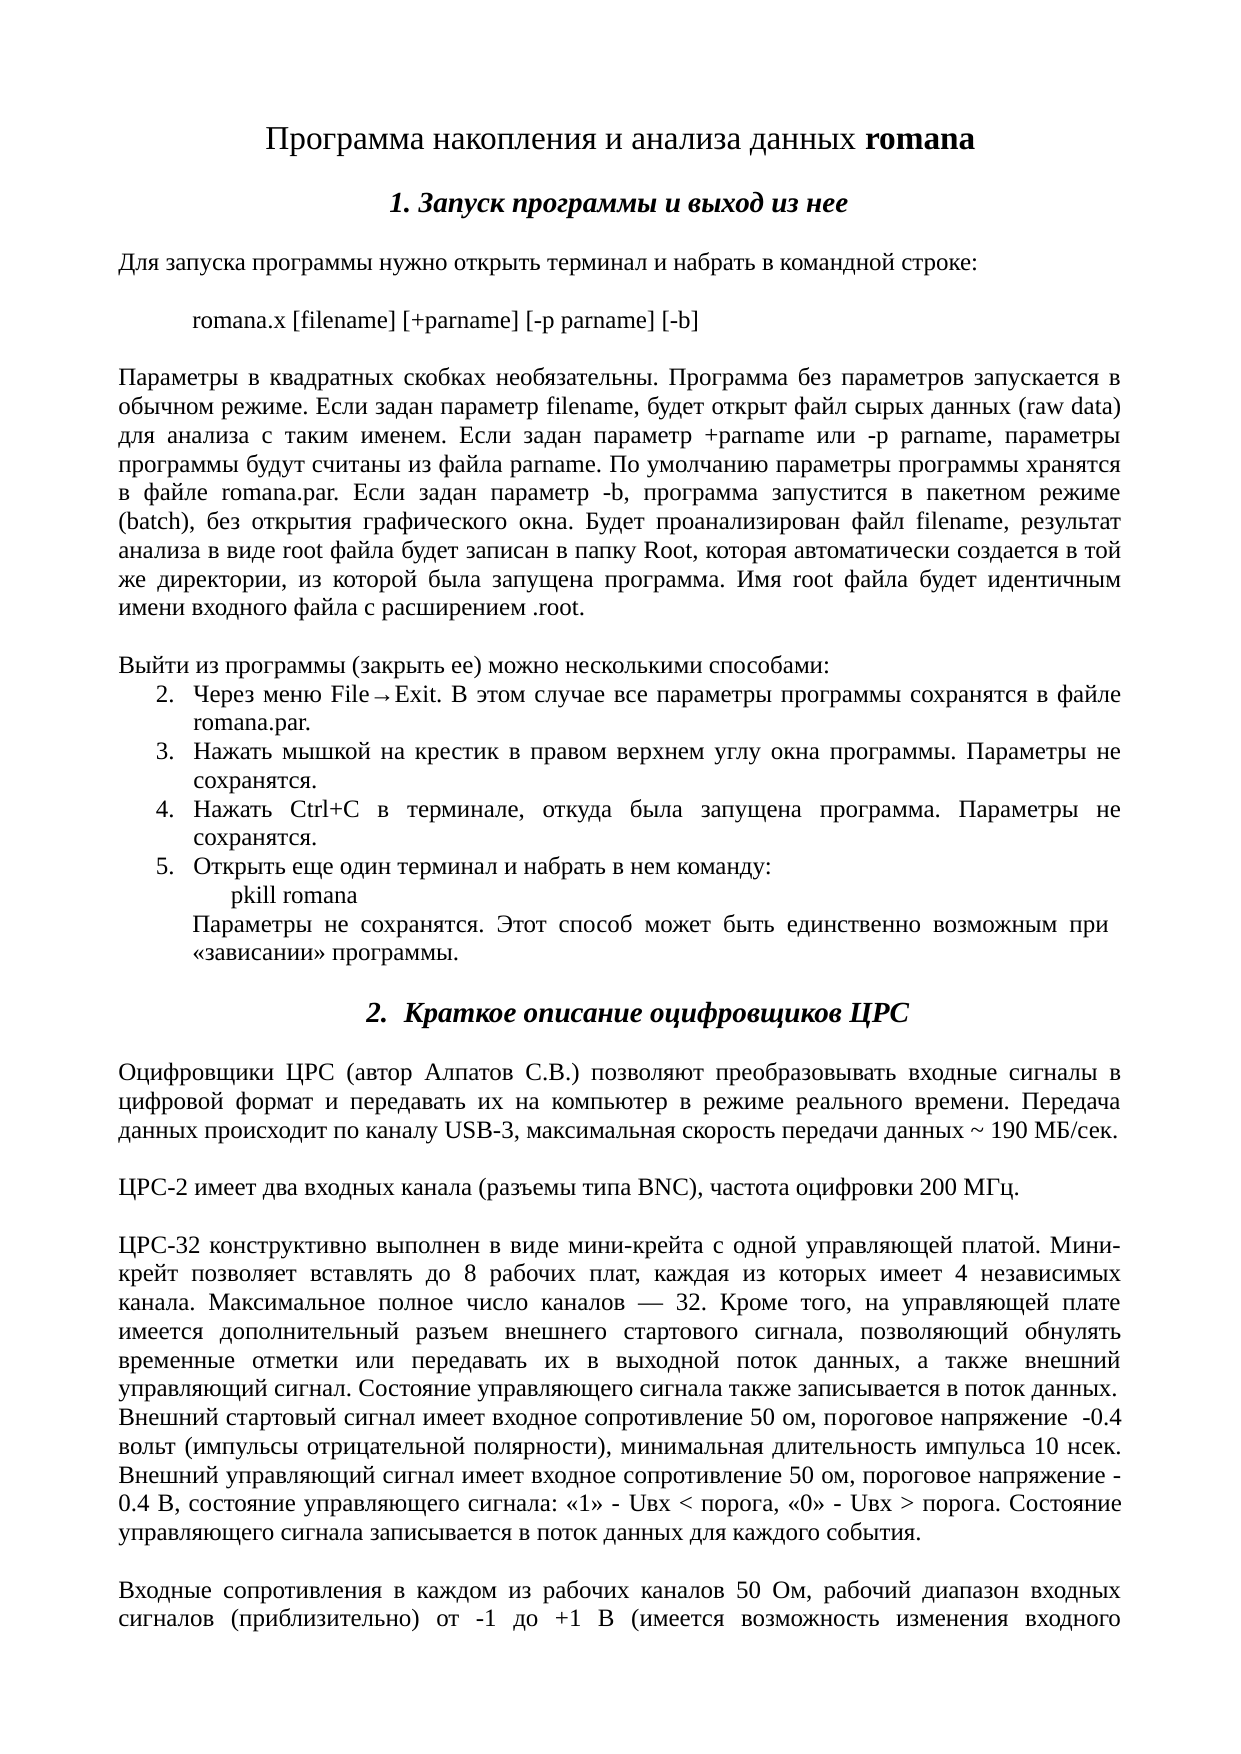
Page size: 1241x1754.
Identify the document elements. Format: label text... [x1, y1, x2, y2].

list pkill romana [193, 880, 1122, 909]
list Открыть еще один терминал и набрать в нем команду: [156, 851, 1122, 880]
text Выйти из программы (закрыть ее) можно несколькими способами: [118, 650, 1122, 679]
list Нажать мышкой на крестик в правом верхнем углу окна программы. Параметры не сохранятся. [156, 736, 1122, 794]
text Входные сопротивления в каждом из рабочих каналов 50 Ом, рабочий диапазон входных сигналов (приблизительно) от -1 до +1 В (имеется возможность изменения входного [118, 1575, 1122, 1632]
text Параметры не сохранятся. Этот способ может быть единственно возможным при «зависании» программы. [118, 909, 1122, 966]
text ЦРС-2 имеет два входных канала (разъемы типа BNC), частота оцифровки 200 МГц. [118, 1172, 1122, 1201]
text Параметры в квадратных скобках необязательны. Программа без параметров запускается в обычном режиме. Если задан параметр filename, будет открыт файл сырых данных (raw data) для анализа с таким именем. Если задан параметр +parname или -p parname, параметры программы будут считаны из файла parname. По умолчанию параметры программы хранятся в файле romana.par. Если задан параметр -b, программа запустится в пакетном режиме (batch), без открытия графического окна. Будет проанализирован файл filename, результат анализа в виде root файла будет записан в папку Root, которая автоматически создается в той же директории, из которой была запущена программа. Имя root файла будет идентичным имени входного файла с расширением .root. [118, 362, 1122, 621]
text Оцифровщики ЦРС (автор Алпатов С.В.) позволяют преобразовывать входные сигналы в цифровой формат и передавать их на компьютер в режиме реального времени. Передача данных происходит по каналу USB-3, максимальная скорость передачи данных ~ 190 МБ/сек. [118, 1057, 1122, 1143]
text ЦРС-32 конструктивно выполнен в виде мини-крейта с одной управляющей платой. Мини-крейт позволяет вставлять до 8 рабочих плат, каждая из которых имеет 4 независимых канала. Максимальное полное число каналов — 32. Кроме того, на управляющей плате имеется дополнительный разъем внешнего стартового сигнала, позволяющий обнулять временные отметки или передавать их в выходной поток данных, а также внешний управляющий сигнал. Состояние управляющего сигнала также записывается в поток данных. [118, 1230, 1122, 1402]
list Краткое описание оцифровщиков ЦРС [156, 995, 1122, 1028]
text romana.x [filename] [+parname] [-p parname] [-b] [118, 305, 1122, 334]
list Через меню File→Exit. В этом случае все параметры программы сохранятся в файле romana.par. [156, 679, 1122, 736]
text Для запуска программы нужно открыть терминал и набрать в командной строке: [118, 247, 1122, 276]
text 1. Запуск программы и выход из нее [118, 185, 1122, 219]
text Внешний стартовый сигнал имеет входное сопротивление 50 ом, пороговое напряжение -0.4 вольт (импульсы отрицательной полярности), минимальная длительность импульса 10 нсек. Внешний управляющий сигнал имеет входное сопротивление 50 ом, пороговое напряжение -0.4 В, состояние управляющего сигнала: «1» - Uвх < порога, «0» - Uвх > порога. Состояние управляющего сигнала записывается в поток данных для каждого события. [118, 1402, 1122, 1546]
text Программа накопления и анализа данных romana [118, 118, 1122, 156]
list Нажать Ctrl+C в терминале, откуда была запущена программа. Параметры не сохранятся. [156, 794, 1122, 851]
